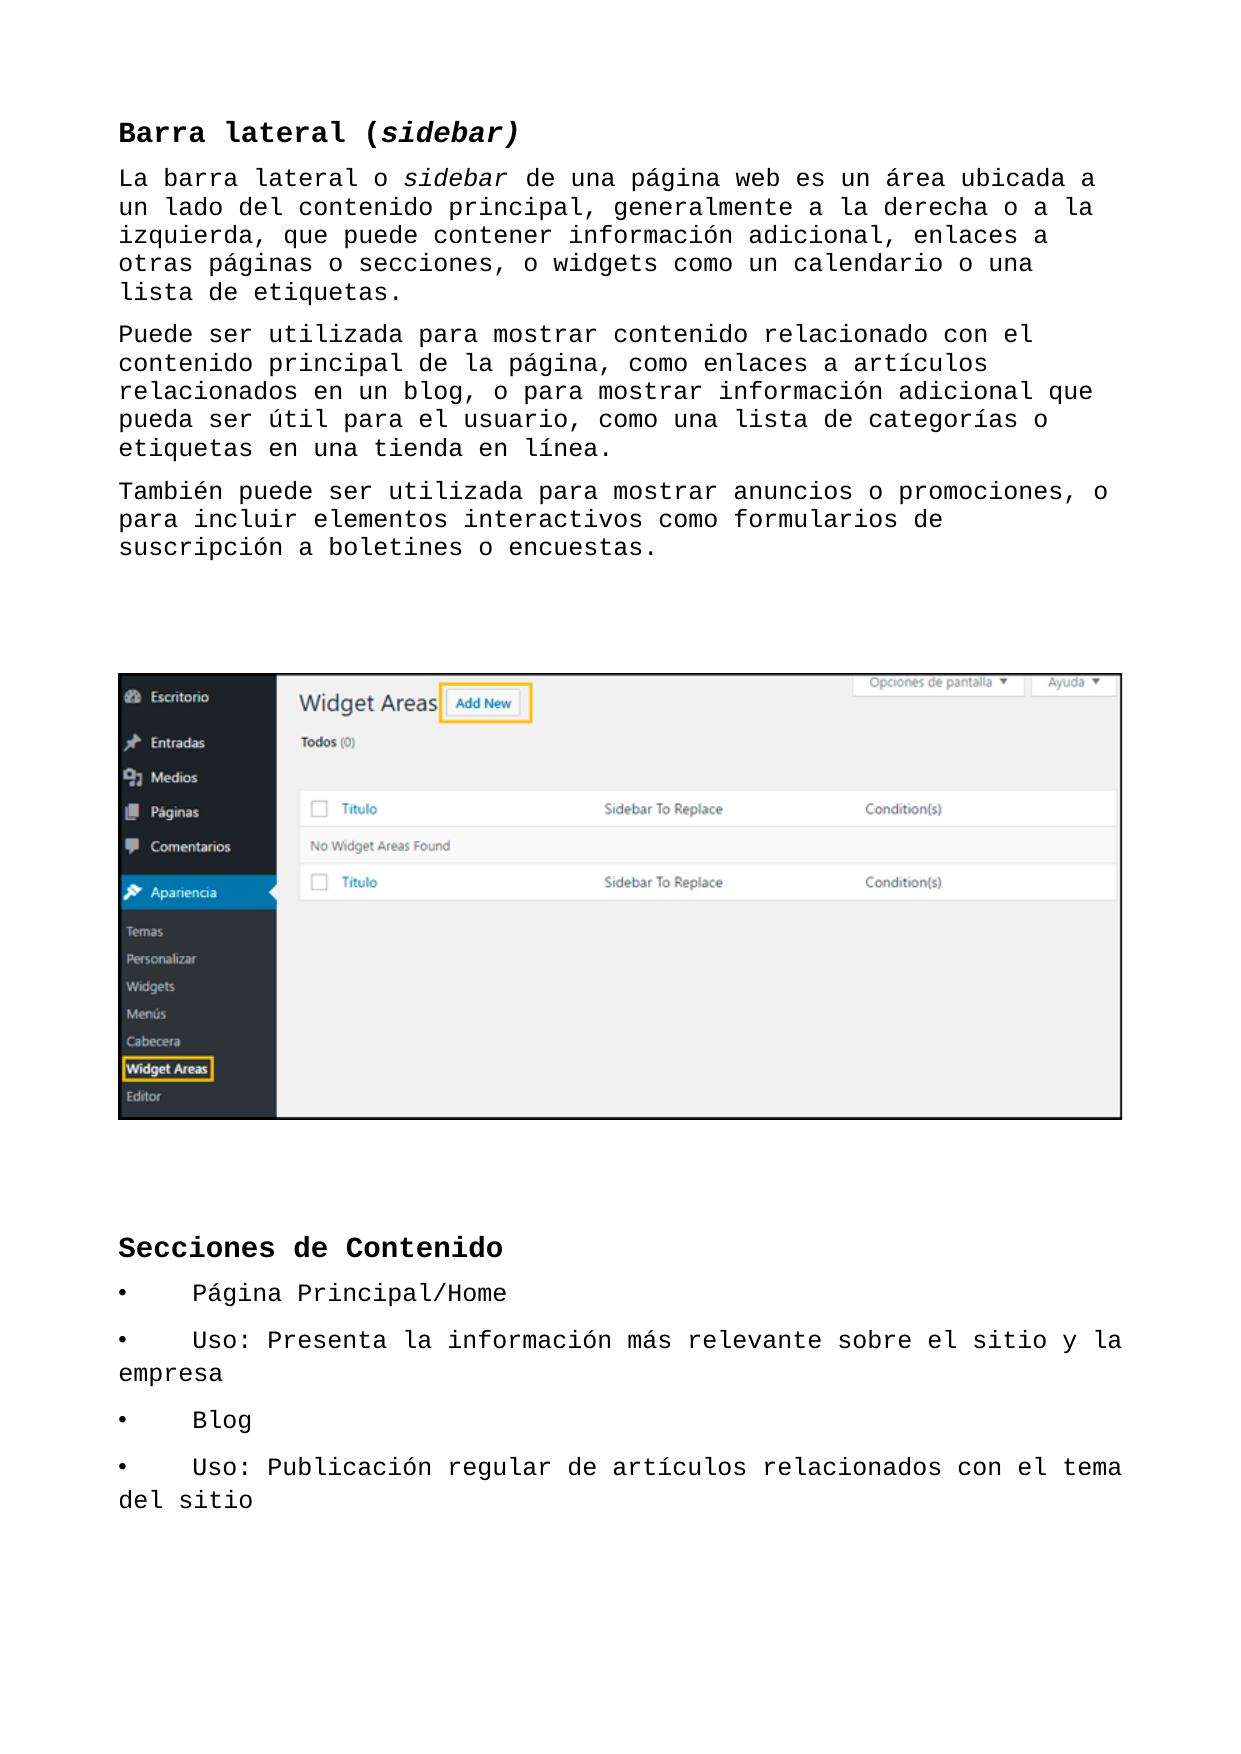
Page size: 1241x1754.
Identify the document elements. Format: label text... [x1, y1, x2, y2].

list Blog [118, 1408, 1122, 1436]
list Uso: Publicación regular de artículos relacionados con el tema del sitio [118, 1455, 1122, 1516]
subtitle Secciones de Contenido [118, 1233, 1122, 1266]
subtitle La barra lateral o sidebar de una página web es un área ubicada a un lado del contenido principal, generalmente a la derecha o a la izquierda, que puede contener información adicional, enlaces a otras páginas o secciones, o widgets como un calendario o una lista de etiquetas. [118, 166, 1122, 307]
list Página Principal/Home [118, 1281, 1122, 1309]
subtitle Puede ser utilizada para mostrar contenido relacionado con el contenido principal de la página, como enlaces a artículos relacionados en un blog, o para mostrar información adicional que pueda ser útil para el usuario, como una lista de categorías o etiquetas en una tienda en línea. [118, 322, 1122, 464]
subtitle También puede ser utilizada para mostrar anuncios o promociones, o para incluir elementos interactivos como formularios de suscripción a boletines o encuestas. [118, 478, 1122, 563]
subtitle Barra lateral (sidebar) [118, 118, 1122, 151]
list Uso: Presenta la información más relevante sobre el sitio y la empresa [118, 1328, 1122, 1389]
